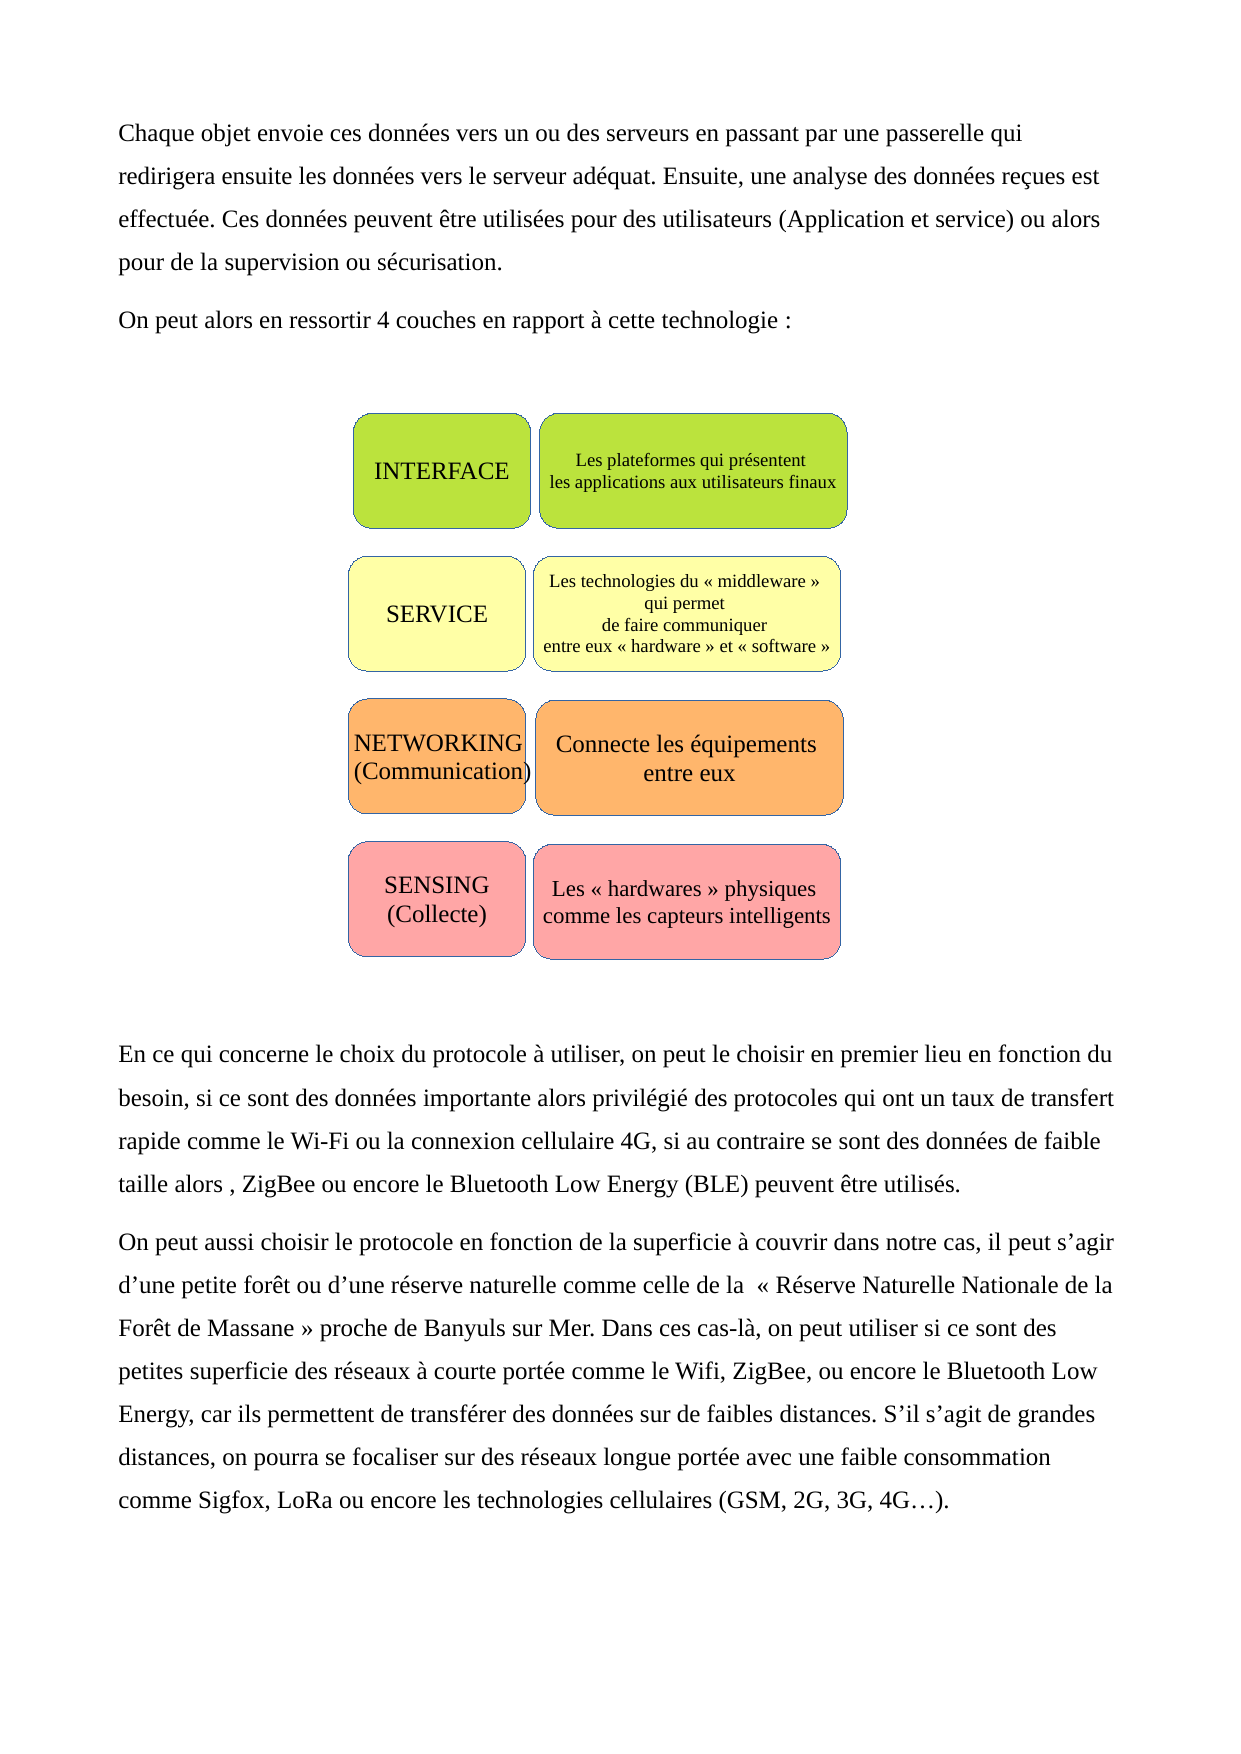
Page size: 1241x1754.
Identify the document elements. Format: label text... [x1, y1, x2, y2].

text On peut alors en ressortir 4 couches en rapport à cette technologie : [118, 305, 1122, 334]
text En ce qui concerne le choix du protocole à utiliser, on peut le choisir en premier lieu en fonction du besoin, si ce sont des données importante alors privilégié des protocoles qui ont un taux de transfert rapide comme le Wi-Fi ou la connexion cellulaire 4G, si au contraire se sont des données de faible taille alors , ZigBee ou encore le Bluetooth Low Energy (BLE) peuvent être utilisés. [118, 1039, 1122, 1198]
text On peut aussi choisir le protocole en fonction de la superficie à couvrir dans notre cas, il peut s’agir d’une petite forêt ou d’une réserve naturelle comme celle de la « Réserve Naturelle Nationale de la Forêt de Massane » proche de Banyuls sur Mer. Dans ces cas-là, on peut utiliser si ce sont des petites superficie des réseaux à courte portée comme le Wifi, ZigBee, ou encore le Bluetooth Low Energy, car ils permettent de transférer des données sur de faibles distances. S’il s’agit de grandes distances, on pourra se focaliser sur des réseaux longue portée avec une faible consommation comme Sigfox, LoRa ou encore les technologies cellulaires (GSM, 2G, 3G, 4G…). [118, 1227, 1122, 1514]
text Chaque objet envoie ces données vers un ou des serveurs en passant par une passerelle qui redirigera ensuite les données vers le serveur adéquat. Ensuite, une analyse des données reçues est effectuée. Ces données peuvent être utilisées pour des utilisateurs (Application et service) ou alors pour de la supervision ou sécurisation. [118, 118, 1122, 276]
